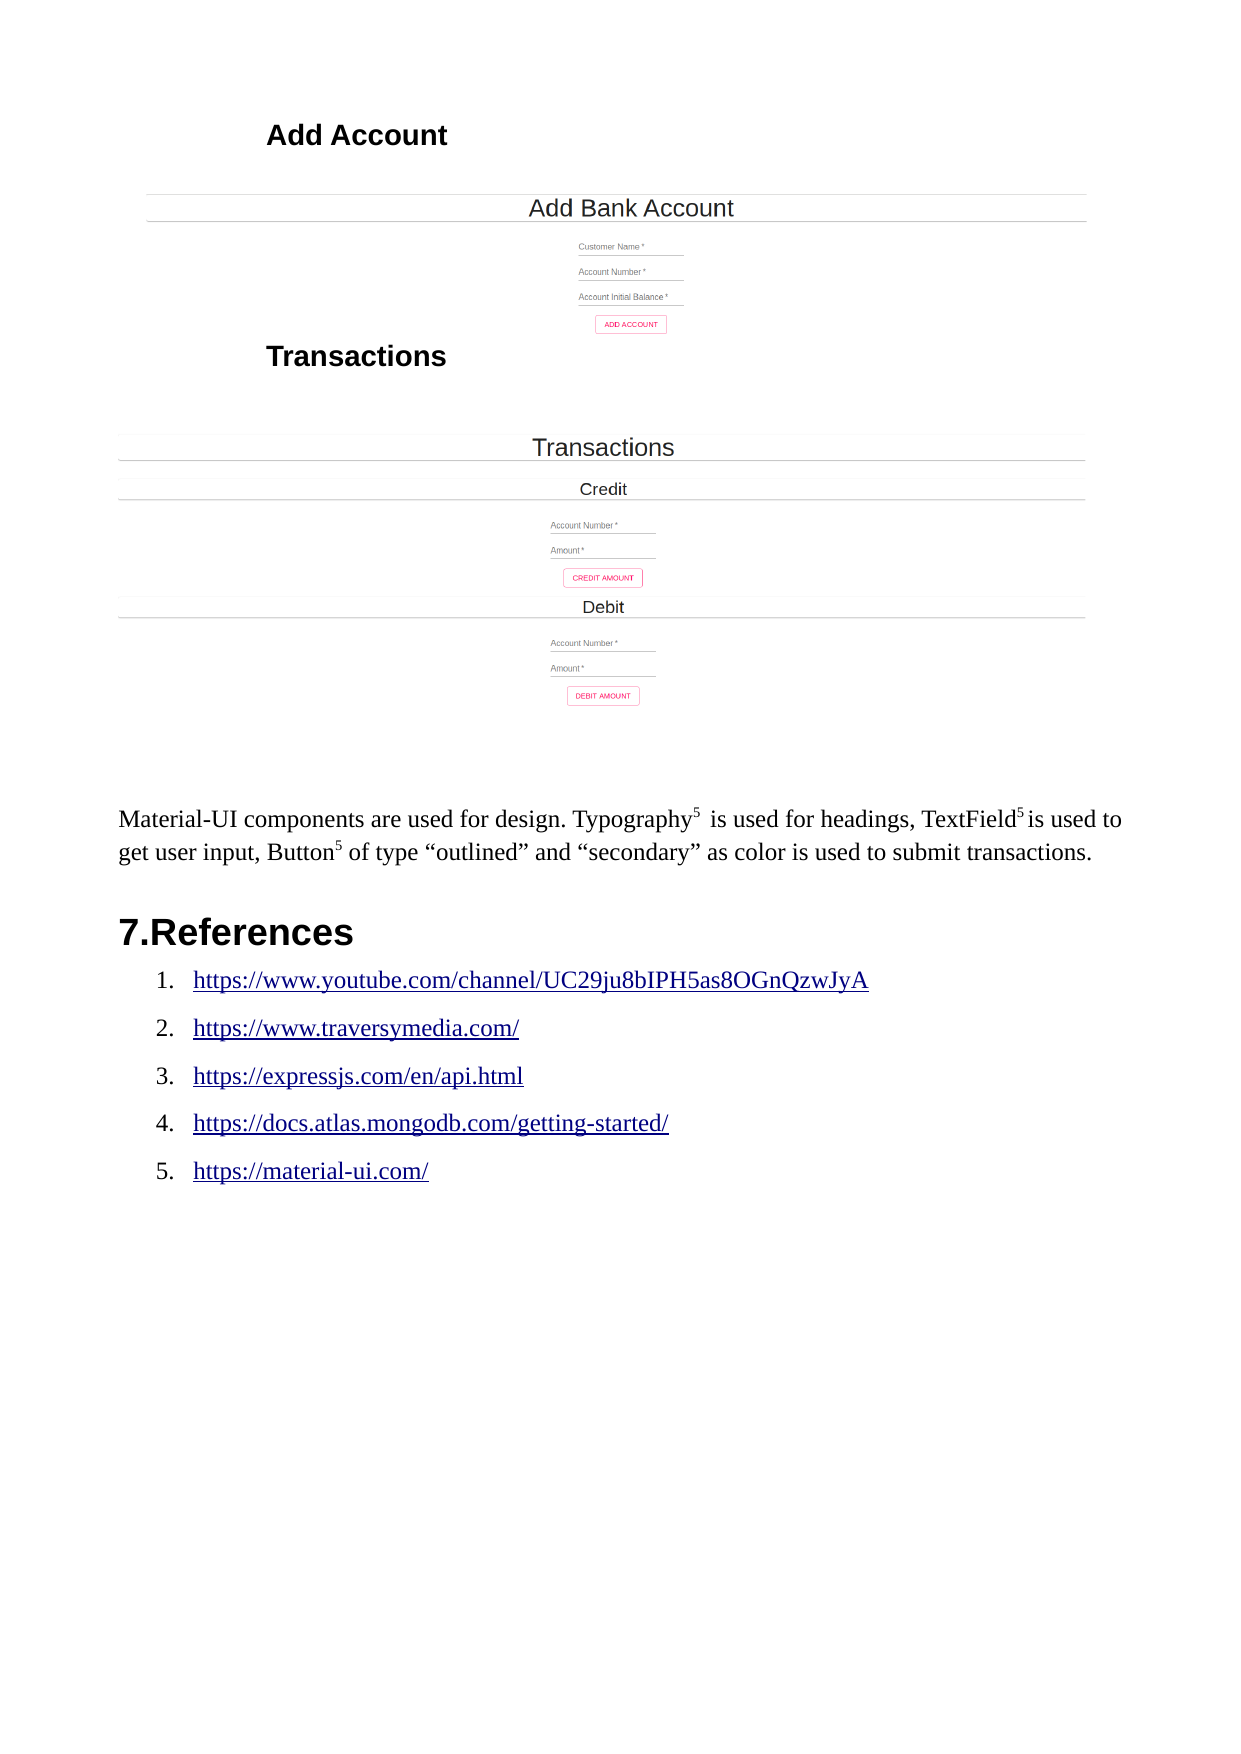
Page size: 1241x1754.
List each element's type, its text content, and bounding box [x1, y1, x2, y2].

subtitle Add Account [118, 118, 1122, 152]
picture [118, 429, 1086, 800]
subtitle 7.References [118, 909, 1122, 953]
list https://material-ui.com/ [156, 1156, 1122, 1185]
list https://expressjs.com/en/api.html [156, 1061, 1122, 1089]
picture [146, 194, 1087, 243]
text Material-UI components are used for design. Typography5 is used for headings, TextField5 is used to get user input, Button5 of type “outlined” and “secondary” as color is used to submit transactions. [118, 433, 1122, 866]
list https://www.traversymedia.com/ [156, 1013, 1122, 1042]
list https://www.youtube.com/channel/UC29ju8bIPH5as8OGnQzwJyA [156, 966, 1122, 994]
list https://docs.atlas.mongodb.com/getting-started/ [156, 1108, 1122, 1137]
subtitle Transactions [118, 227, 1122, 373]
